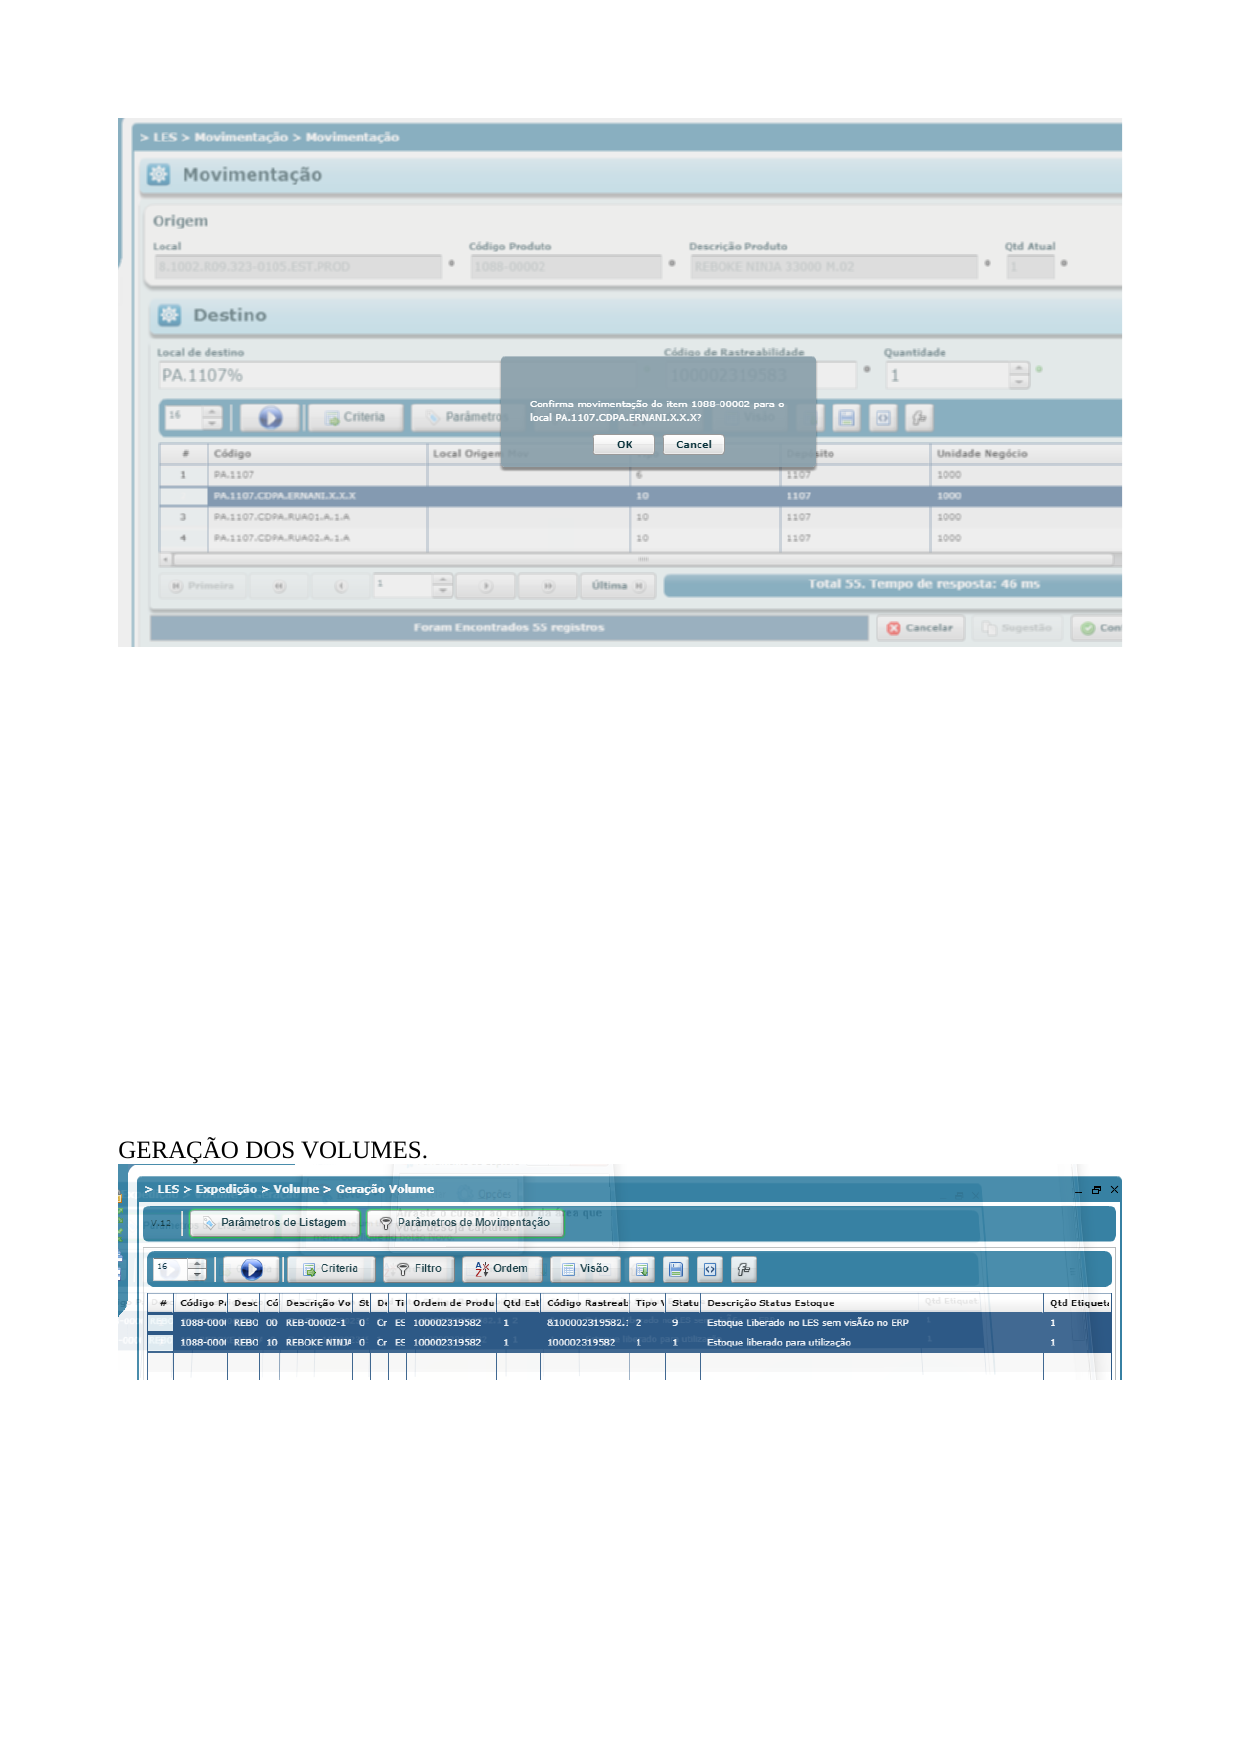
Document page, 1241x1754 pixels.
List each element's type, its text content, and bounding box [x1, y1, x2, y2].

text GERAÇÃO DOS VOLUMES. [118, 1136, 1122, 1164]
picture [118, 118, 1123, 647]
picture [118, 1164, 1123, 1380]
